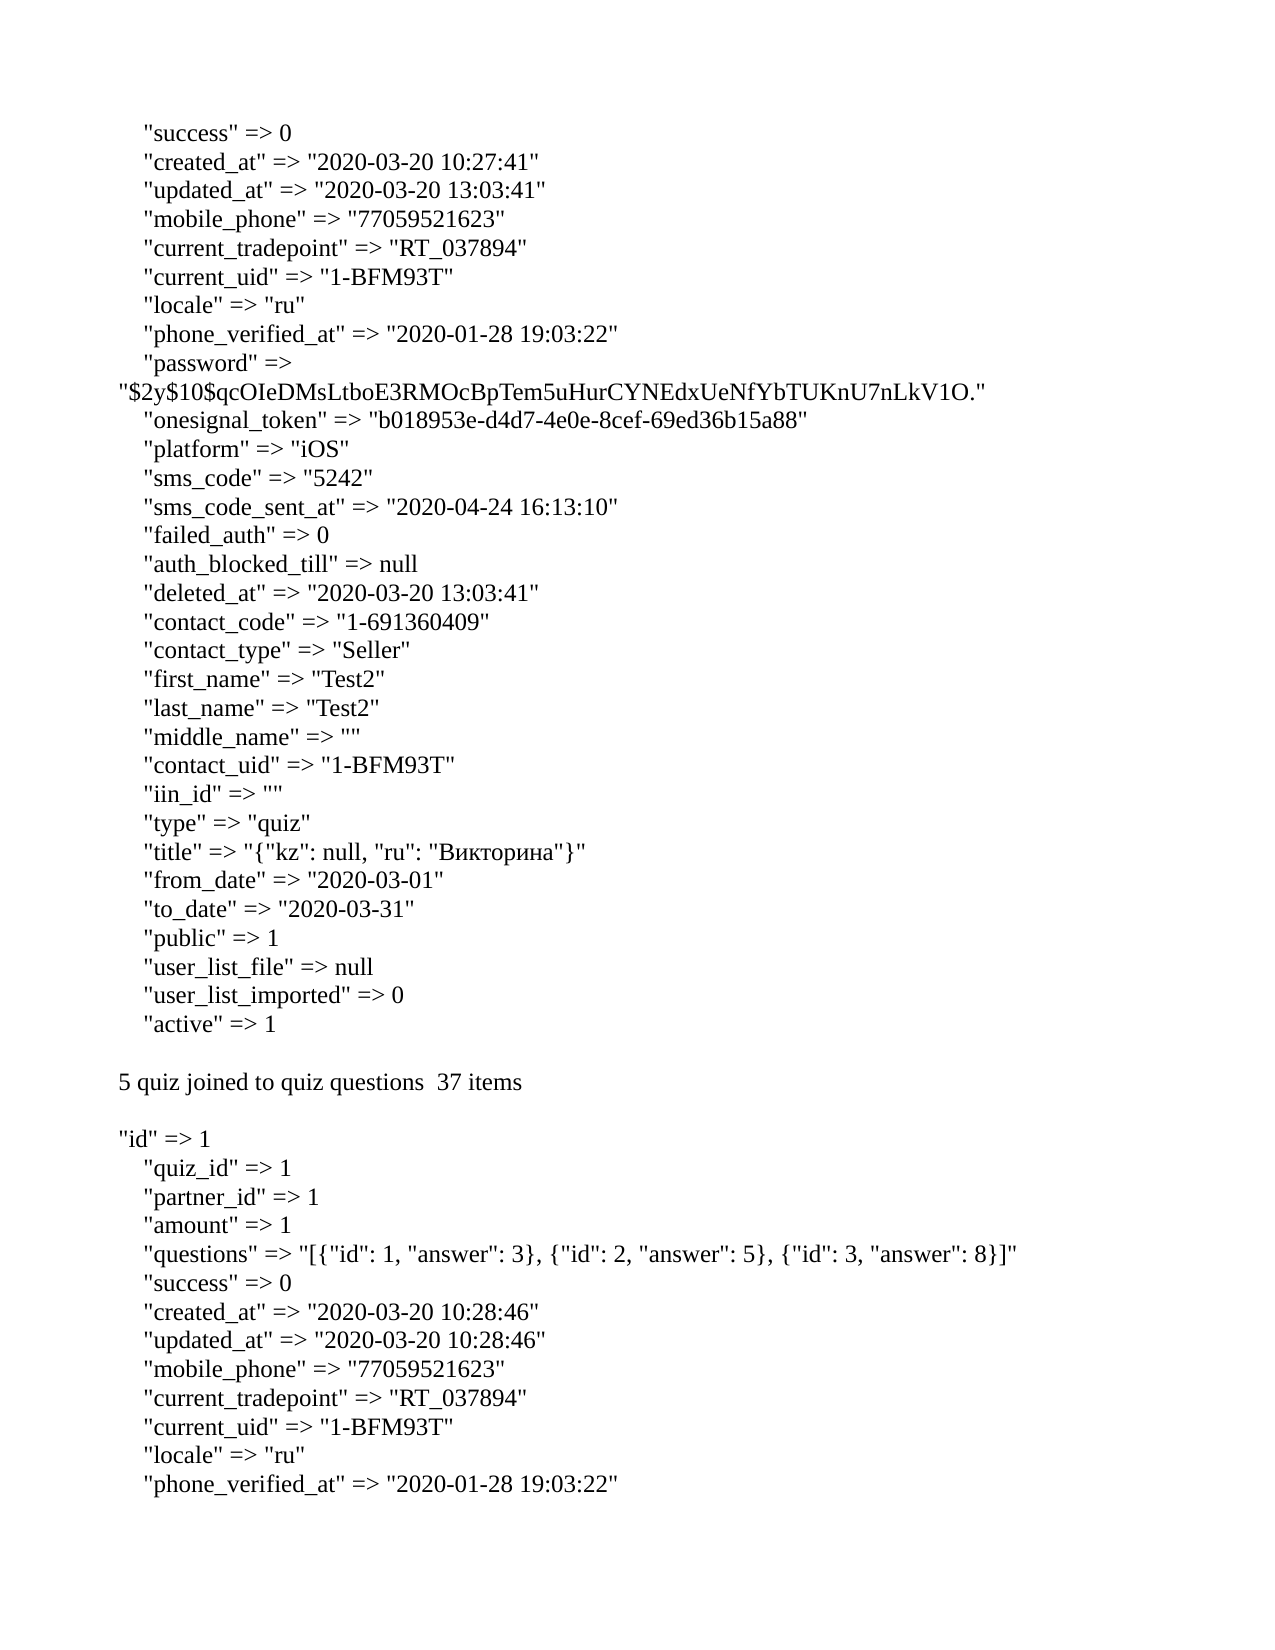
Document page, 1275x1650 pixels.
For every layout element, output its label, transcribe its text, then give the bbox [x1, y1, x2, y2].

text "success" => 0 [118, 1268, 1157, 1297]
text "type" => "quiz" [118, 808, 1157, 837]
text "password" => "$2y$10$qcOIeDMsLtboE3RMOcBpTem5uHurCYNEdxUeNfYbTUKnU7nLkV1O." [118, 348, 1157, 406]
text "quiz_id" => 1 [118, 1153, 1157, 1182]
text "contact_code" => "1-691360409" [118, 607, 1157, 636]
text "questions" => "[{"id": 1, "answer": 3}, {"id": 2, "answer": 5}, {"id": 3, "answer": 8}]" [118, 1239, 1157, 1268]
text "created_at" => "2020-03-20 10:28:46" [118, 1297, 1157, 1326]
text "current_uid" => "1-BFM93T" [118, 1412, 1157, 1441]
text "last_name" => "Test2" [118, 693, 1157, 722]
text "deleted_at" => "2020-03-20 13:03:41" [118, 578, 1157, 607]
text 5 quiz joined to quiz questions 37 items [118, 1067, 1157, 1096]
text "updated_at" => "2020-03-20 13:03:41" [118, 176, 1157, 204]
text "to_date" => "2020-03-31" [118, 894, 1157, 923]
text "success" => 0 [118, 118, 1157, 147]
text "title" => "{"kz": null, "ru": "Викторина"}" [118, 837, 1157, 866]
text "partner_id" => 1 [118, 1182, 1157, 1211]
text "auth_blocked_till" => null [118, 549, 1157, 578]
text "sms_code" => "5242" [118, 463, 1157, 492]
text "phone_verified_at" => "2020-01-28 19:03:22" [118, 1469, 1157, 1498]
text "phone_verified_at" => "2020-01-28 19:03:22" [118, 319, 1157, 348]
text "user_list_imported" => 0 [118, 981, 1157, 1009]
text "middle_name" => "" [118, 722, 1157, 751]
text "updated_at" => "2020-03-20 10:28:46" [118, 1326, 1157, 1354]
text "active" => 1 [118, 1009, 1157, 1038]
text "failed_auth" => 0 [118, 521, 1157, 549]
text "current_tradepoint" => "RT_037894" [118, 233, 1157, 262]
text "first_name" => "Test2" [118, 664, 1157, 693]
text "public" => 1 [118, 923, 1157, 952]
text "contact_type" => "Seller" [118, 636, 1157, 664]
text "locale" => "ru" [118, 291, 1157, 319]
text "contact_uid" => "1-BFM93T" [118, 751, 1157, 779]
text "amount" => 1 [118, 1211, 1157, 1239]
text "current_uid" => "1-BFM93T" [118, 262, 1157, 291]
text "mobile_phone" => "77059521623" [118, 1354, 1157, 1383]
text "platform" => "iOS" [118, 434, 1157, 463]
text "mobile_phone" => "77059521623" [118, 204, 1157, 233]
text "id" => 1 [118, 1124, 1157, 1153]
text "user_list_file" => null [118, 952, 1157, 981]
text "iin_id" => "" [118, 779, 1157, 808]
text "current_tradepoint" => "RT_037894" [118, 1383, 1157, 1412]
text "created_at" => "2020-03-20 10:27:41" [118, 147, 1157, 176]
text "sms_code_sent_at" => "2020-04-24 16:13:10" [118, 492, 1157, 521]
text "locale" => "ru" [118, 1441, 1157, 1469]
text "from_date" => "2020-03-01" [118, 866, 1157, 894]
text "onesignal_token" => "b018953e-d4d7-4e0e-8cef-69ed36b15a88" [118, 406, 1157, 434]
